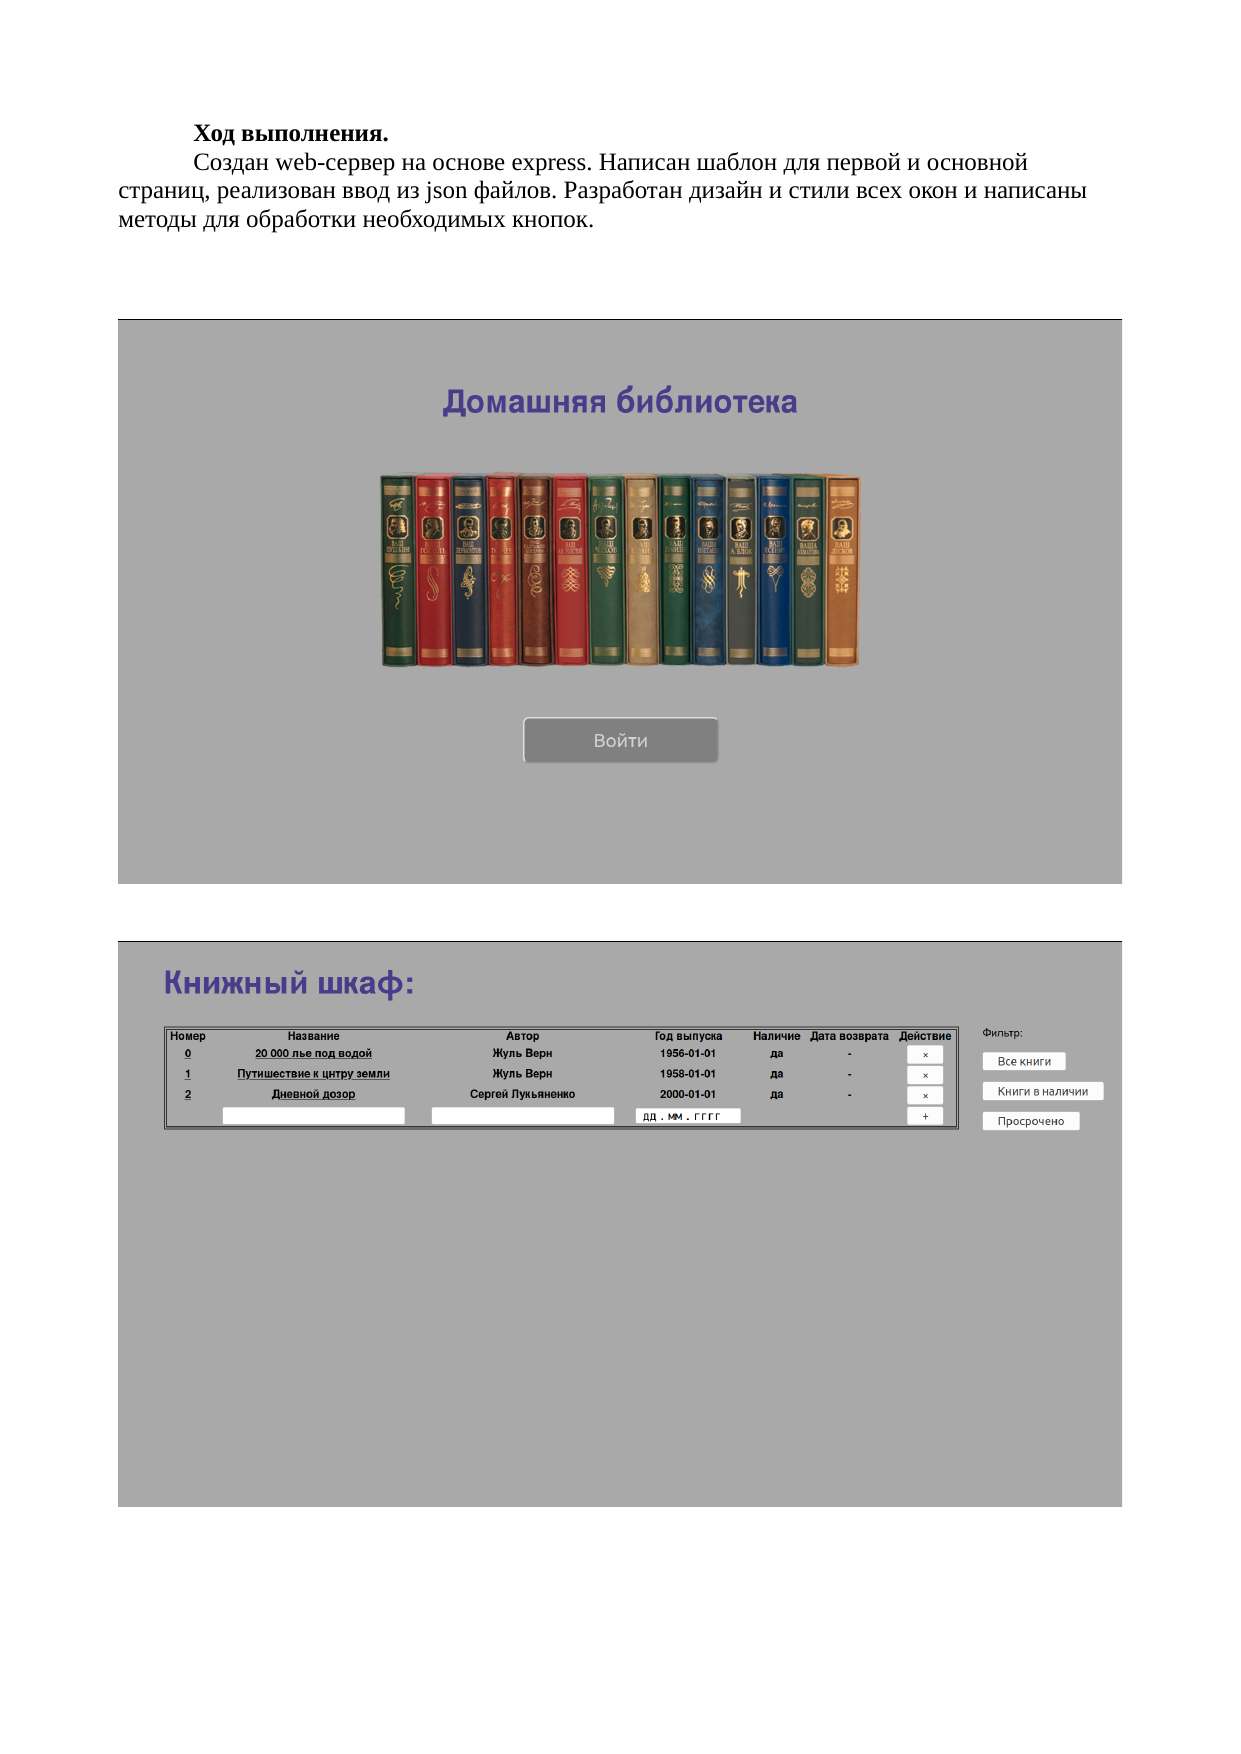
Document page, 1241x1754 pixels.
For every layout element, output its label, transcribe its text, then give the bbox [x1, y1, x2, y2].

text Создан web-сервер на основе express. Написан шаблон для первой и основной страниц, реализован ввод из json файлов. Разработан дизайн и стили всех окон и написаны методы для обработки необходимых кнопок. [118, 147, 1122, 233]
picture [118, 941, 1123, 1507]
text Ход выполнения. [118, 118, 1122, 147]
picture [118, 319, 1123, 884]
